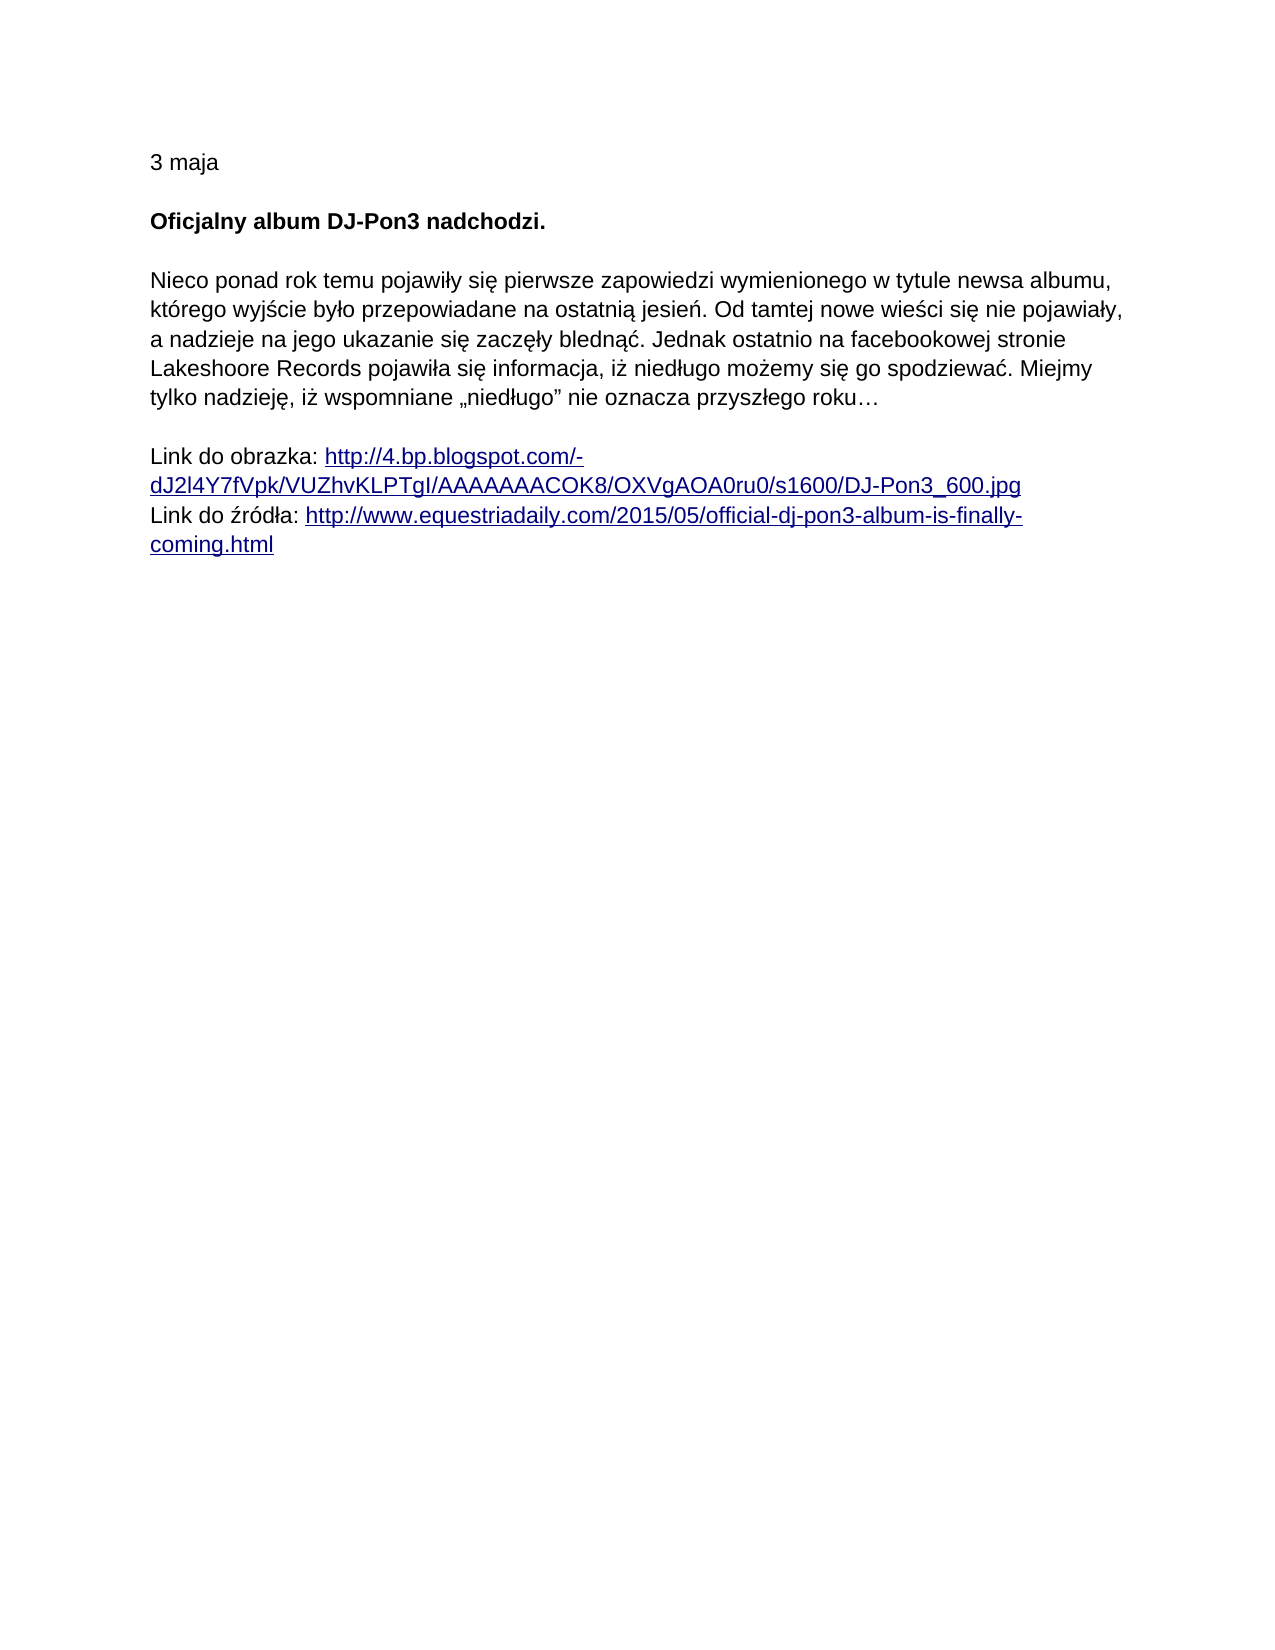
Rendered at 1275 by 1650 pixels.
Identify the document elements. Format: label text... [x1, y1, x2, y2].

text Oficjalny album DJ-Pon3 nadchodzi. [150, 209, 1125, 234]
text 3 maja [150, 150, 1125, 176]
text Nieco ponad rok temu pojawiły się pierwsze zapowiedzi wymienionego w tytule newsa albumu, którego wyjście było przepowiadane na ostatnią jesień. Od tamtej nowe wieści się nie pojawiały, a nadzieje na jego ukazanie się zaczęły blednąć. Jednak ostatnio na facebookowej stronie Lakeshoore Records pojawiła się informacja, iż niedługo możemy się go spodziewać. Miejmy tylko nadzieję, iż wspomniane „niedługo” nie oznacza przyszłego roku… [150, 267, 1125, 411]
text Link do obrazka: http://4.bp.blogspot.com/-dJ2l4Y7fVpk/VUZhvKLPTgI/AAAAAAACOK8/OXVgAOA0ru0/s1600/DJ-Pon3_600.jpg [150, 444, 1125, 499]
text Link do źródła: http://www.equestriadaily.com/2015/05/official-dj-pon3-album-is-finally-coming.html [150, 502, 1125, 557]
